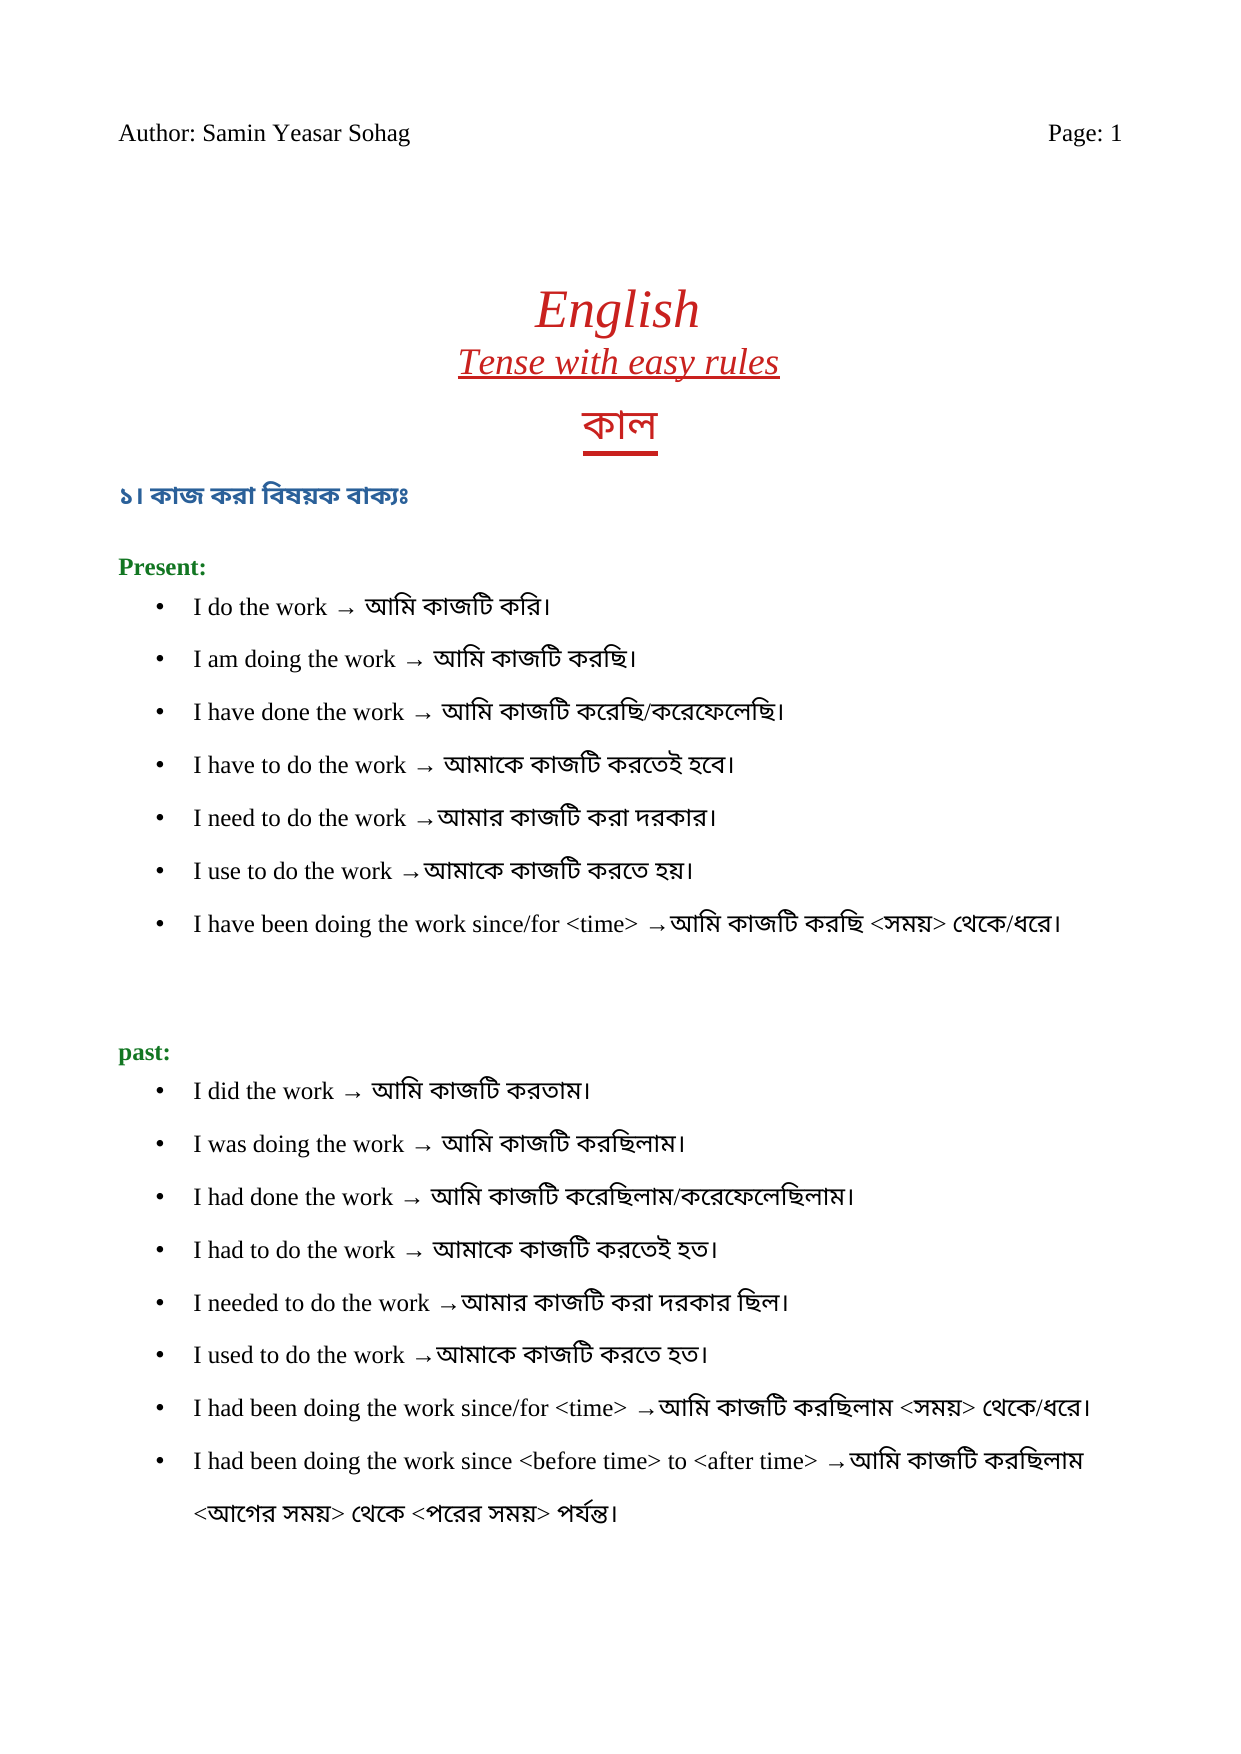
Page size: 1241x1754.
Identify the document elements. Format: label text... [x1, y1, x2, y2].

list I did the work → আমি কাজটি করতাম। [156, 1065, 1122, 1118]
list I had to do the work → আমাকে কাজটি করতেই হত। [156, 1224, 1122, 1277]
list I have done the work → আমি কাজটি করেছি/করেফেলেছি। [156, 686, 1122, 739]
text কাল [118, 382, 1122, 470]
text ১। কাজ করা বিষয়ক বাক্যঃ [118, 470, 1122, 523]
list I was doing the work → আমি কাজটি করছিলাম। [156, 1118, 1122, 1171]
list I had done the work → আমি কাজটি করেছিলাম/করেফেলেছিলাম। [156, 1171, 1122, 1224]
list I had been doing the work since/for <time> →আমি কাজটি করছিলাম <সময়> থেকে/ধরে। [156, 1382, 1122, 1435]
list I am doing the work → আমি কাজটি করছি। [156, 633, 1122, 686]
list I use to do the work →আমাকে কাজটি করতে হয়। [156, 845, 1122, 898]
list I do the work → আমি কাজটি করি। [156, 581, 1122, 633]
text Present: [118, 552, 1122, 581]
list I have to do the work → আমাকে কাজটি করতেই হবে। [156, 739, 1122, 792]
list I need to do the work →আমার কাজটি করা দরকার। [156, 792, 1122, 845]
text Tense with easy rules [118, 339, 1122, 382]
text English [118, 277, 1122, 339]
text past: [118, 1037, 1122, 1065]
list I used to do the work →আমাকে কাজটি করতে হত। [156, 1329, 1122, 1382]
list I needed to do the work →আমার কাজটি করা দরকার ছিল। [156, 1277, 1122, 1329]
list I have been doing the work since/for <time> →আমি কাজটি করছি <সময়> থেকে/ধরে। [156, 898, 1122, 950]
list I had been doing the work since <before time> to <after time> →আমি কাজটি করছিলাম <আগের সময়> থেকে <পরের সময়> পর্যন্ত। [156, 1435, 1122, 1541]
